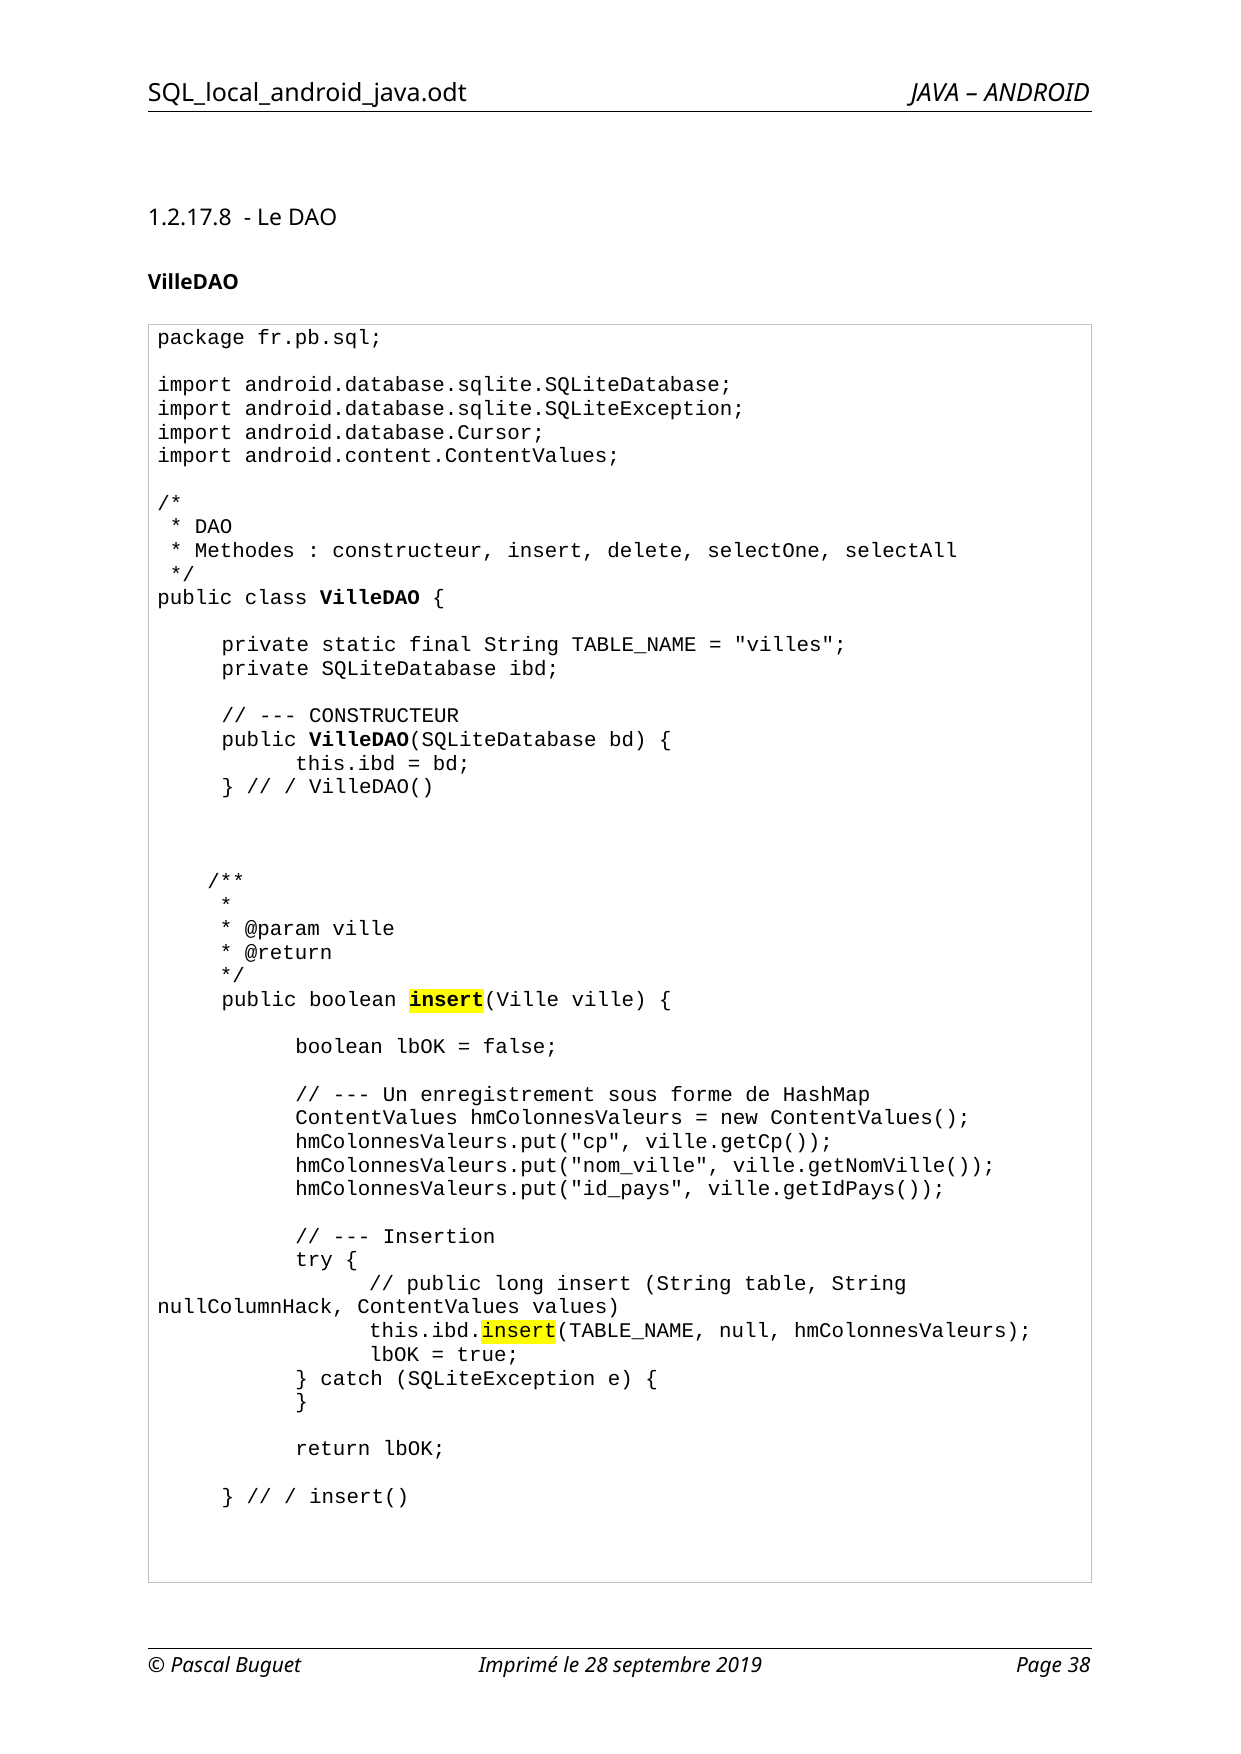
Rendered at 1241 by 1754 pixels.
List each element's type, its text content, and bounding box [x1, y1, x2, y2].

text ContentValues hmColonnesValeurs = new ContentValues(); [149, 1104, 1091, 1128]
text /** [149, 868, 1091, 891]
text } catch (SQLiteException e) { [149, 1364, 1091, 1388]
text } [149, 1388, 1091, 1412]
text * @param ville [149, 915, 1091, 939]
text this.ibd.insert(TABLE_NAME, null, hmColonnesValeurs); [149, 1317, 1091, 1341]
text hmColonnesValeurs.put("cp", ville.getCp()); [149, 1128, 1091, 1152]
text /* [149, 489, 1091, 513]
text package fr.pb.sql; [149, 325, 1091, 348]
text */ [149, 560, 1091, 584]
text boolean lbOK = false; [149, 1033, 1091, 1057]
text hmColonnesValeurs.put("id_pays", ville.getIdPays()); [149, 1175, 1091, 1199]
subtitle - Le DAO [148, 201, 1092, 232]
text this.ibd = bd; [149, 749, 1091, 773]
text lbOK = true; [149, 1341, 1091, 1364]
text import android.database.Cursor; [149, 418, 1091, 442]
text * Methodes : constructeur, insert, delete, selectOne, selectAll [149, 537, 1091, 560]
text private static final String TABLE_NAME = "villes"; [149, 631, 1091, 655]
text VilleDAO [148, 267, 1092, 296]
text hmColonnesValeurs.put("nom_ville", ville.getNomVille()); [149, 1152, 1091, 1175]
text // --- CONSTRUCTEUR [149, 702, 1091, 726]
text * @return [149, 939, 1091, 962]
text return lbOK; [149, 1435, 1091, 1459]
text import android.database.sqlite.SQLiteDatabase; [149, 371, 1091, 395]
text import android.database.sqlite.SQLiteException; [149, 395, 1091, 418]
text try { [149, 1246, 1091, 1270]
text // --- Un enregistrement sous forme de HashMap [149, 1081, 1091, 1104]
text public boolean insert(Ville ville) { [149, 986, 1091, 1010]
text * DAO [149, 513, 1091, 537]
text */ [149, 962, 1091, 986]
text * [149, 891, 1091, 915]
text // public long insert (String table, String nullColumnHack, ContentValues values) [149, 1270, 1091, 1317]
text import android.content.ContentValues; [149, 442, 1091, 466]
text // --- Insertion [149, 1222, 1091, 1246]
text public VilleDAO(SQLiteDatabase bd) { [149, 726, 1091, 749]
text private SQLiteDatabase ibd; [149, 655, 1091, 679]
text } // / VilleDAO() [149, 773, 1091, 797]
text } // / insert() [149, 1483, 1091, 1506]
text public class VilleDAO { [149, 584, 1091, 608]
